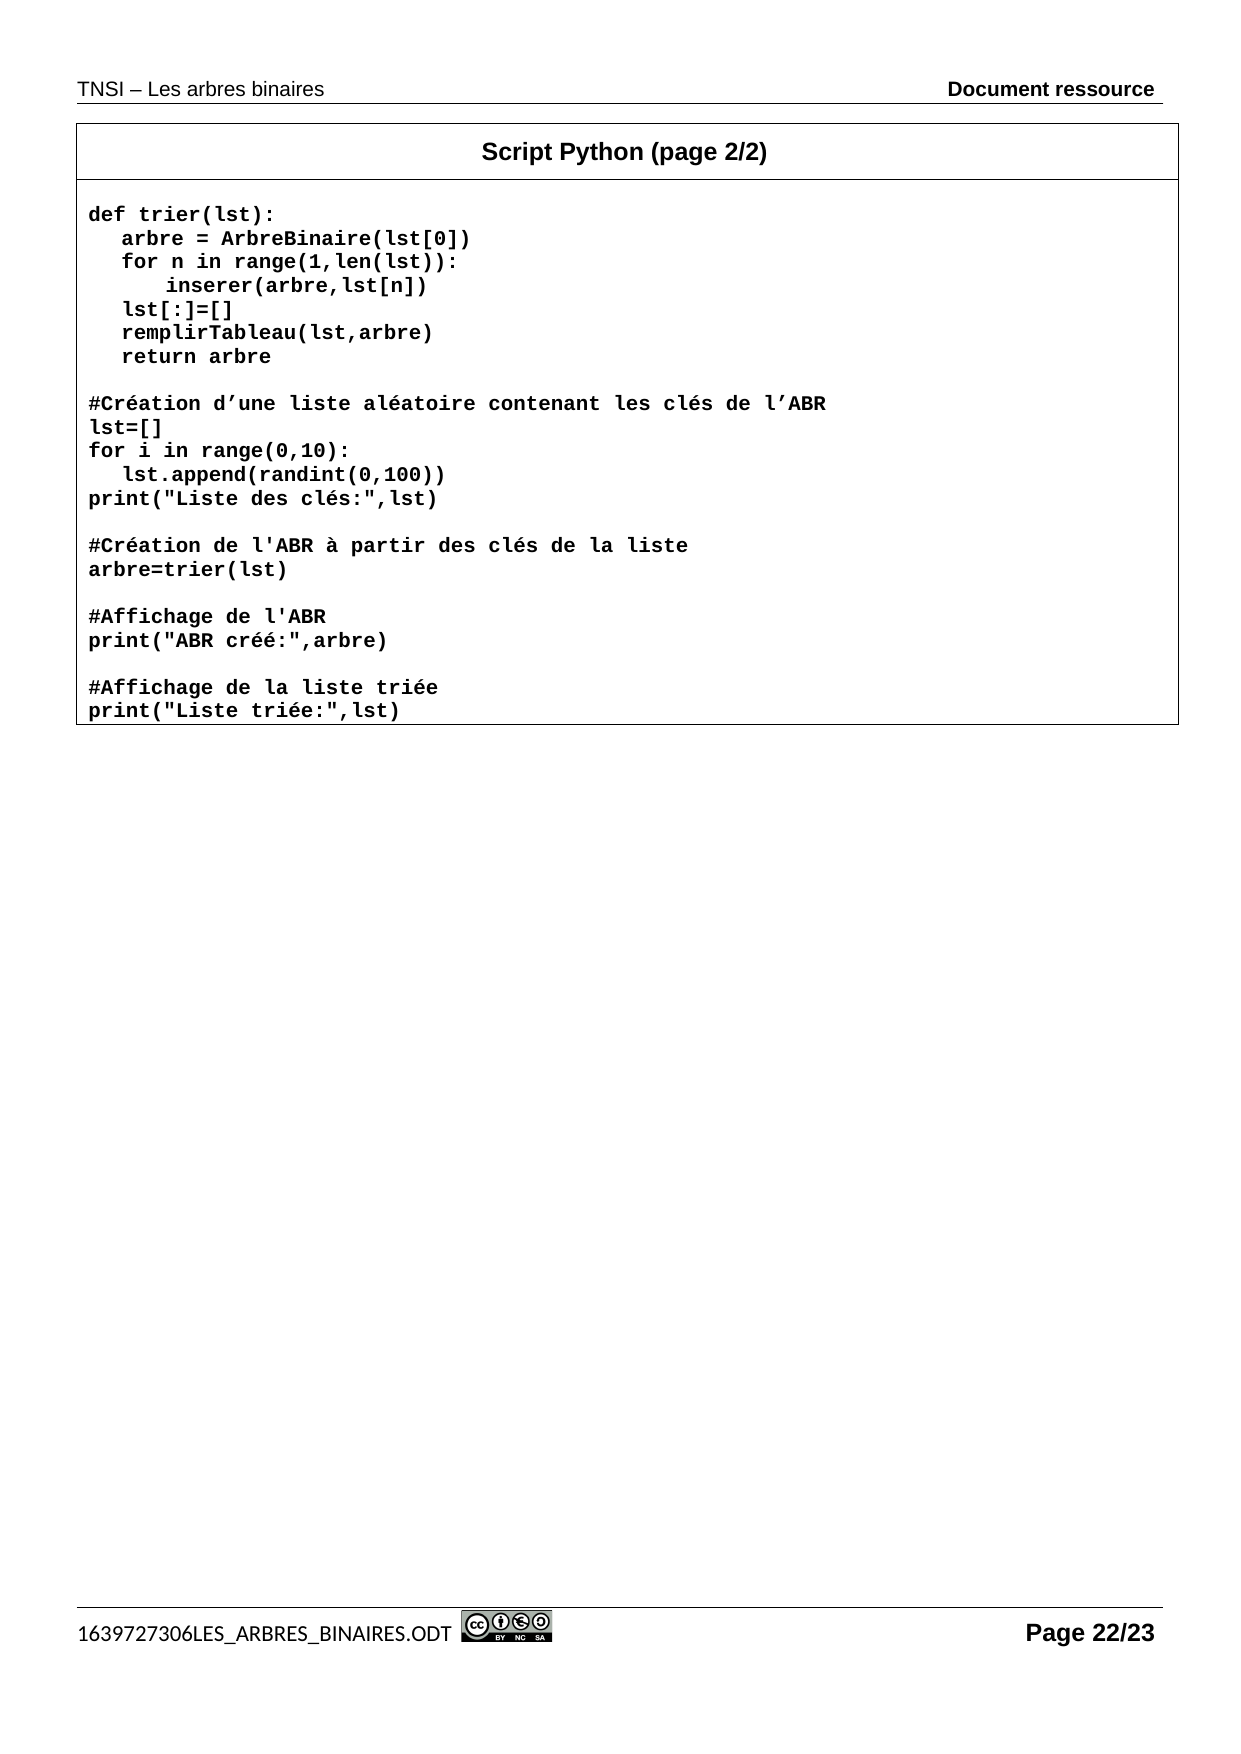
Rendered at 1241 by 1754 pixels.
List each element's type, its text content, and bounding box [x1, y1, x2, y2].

table_cell def trier(lst): arbre = ArbreBinaire(lst[0]) for n in range(1,len(lst)): inserer(arbre,lst[n]) lst[:]=[] remplirTableau(lst,arbre) return arbre #Création d’une liste aléatoire contenant les clés de l’ABR lst=[] for i in range(0,10): lst.append(randint(0,100)) print("Liste des clés:",lst) #Création de l'ABR à partir des clés de la liste arbre=trier(lst) #Affichage de l'ABR print("ABR créé:",arbre) #Affichage de la liste triée print("Liste triée:",lst) [77, 180, 1178, 724]
picture [461, 1610, 553, 1642]
table_header Script Python (page 2/2) [77, 124, 1178, 179]
